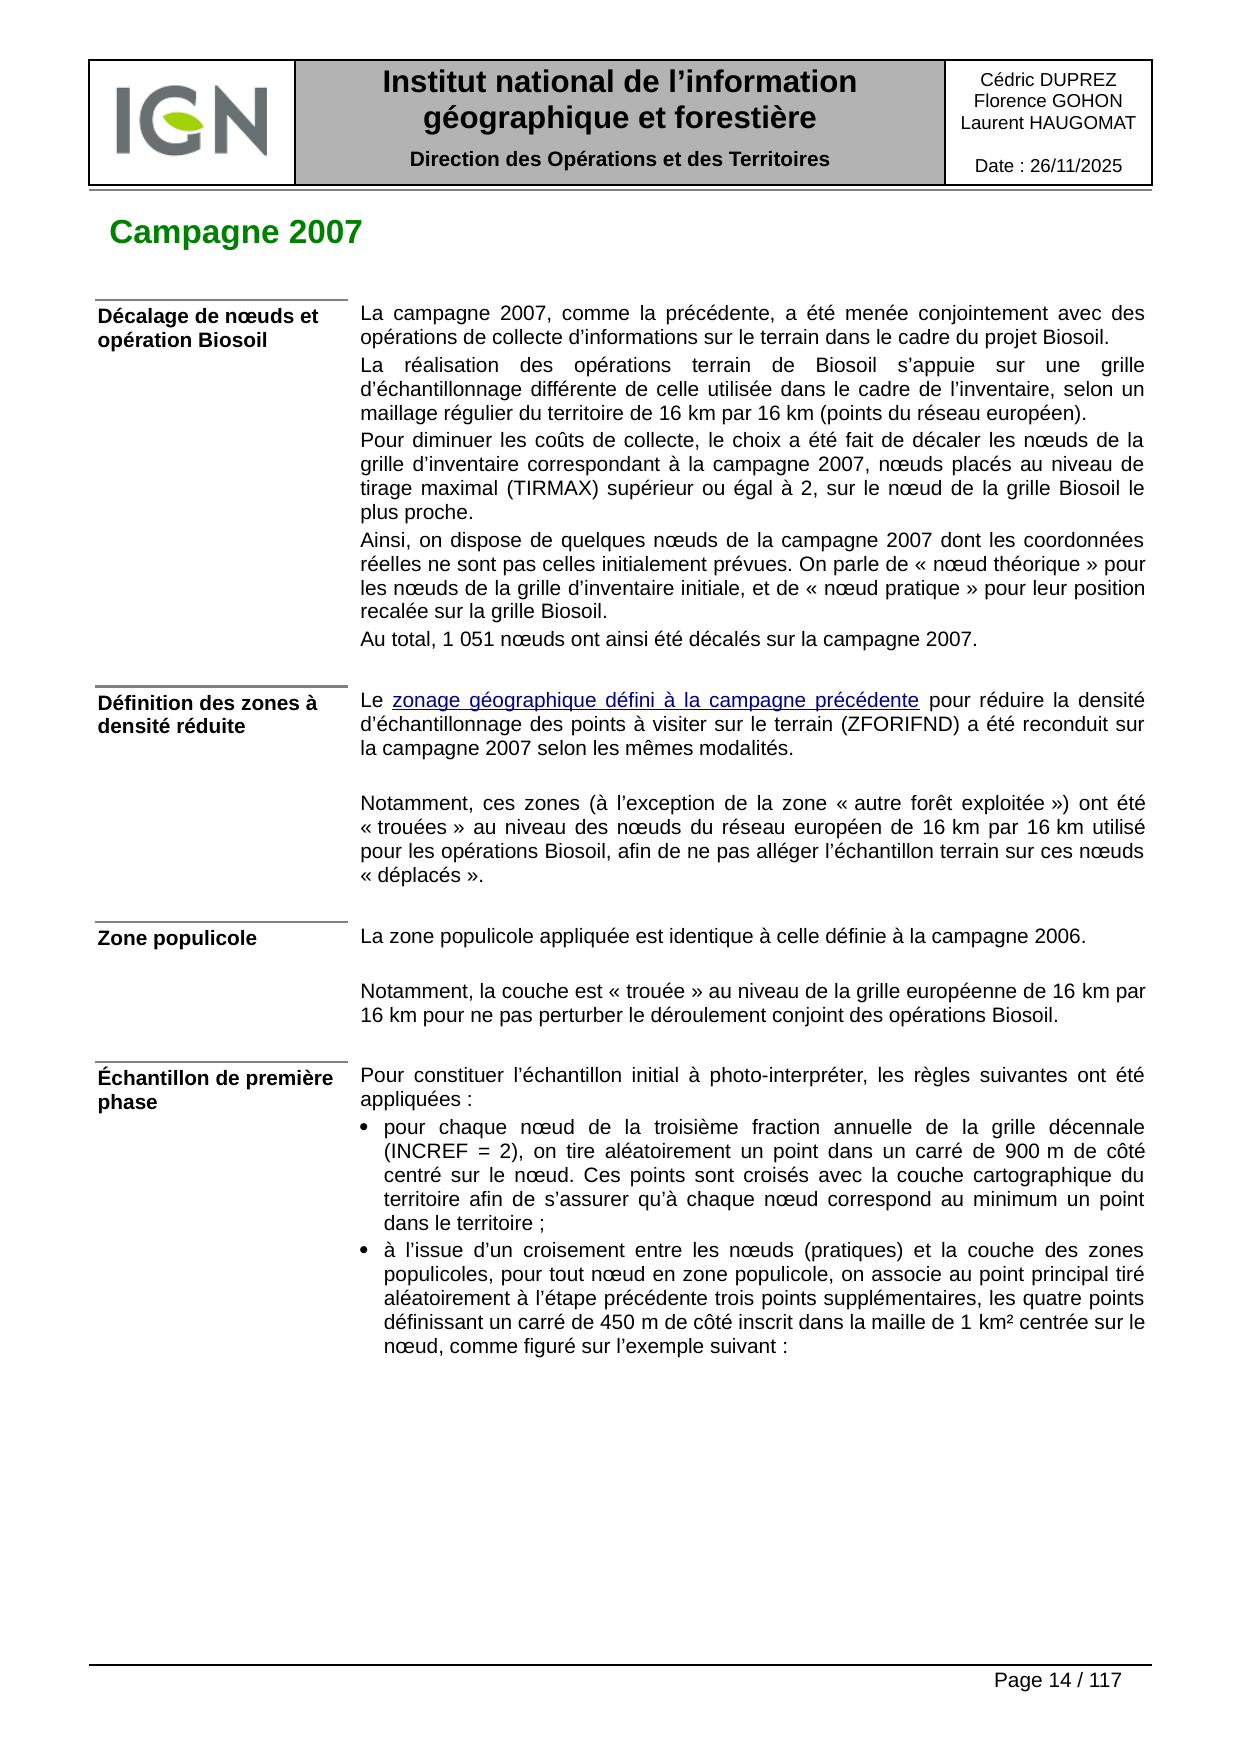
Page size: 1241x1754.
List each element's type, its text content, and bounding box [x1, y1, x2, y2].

table_header La campagne 2007, comme la précédente, a été menée conjointement avec des opérations de collecte d’informations sur le terrain dans le cadre du projet Biosoil. La réalisation des opérations terrain de Biosoil s’appuie sur une grille d’échantillonnage différente de celle utilisée dans le cadre de l’inventaire, selon un maillage régulier du territoire de 16 km par 16 km (points du réseau européen). Pour diminuer les coûts de collecte, le choix a été fait de décaler les nœuds de la grille d’inventaire correspondant à la campagne 2007, nœuds placés au niveau de tirage maximal (TIRMAX) supérieur ou égal à 2, sur le nœud de la grille Biosoil le plus proche. Ainsi, on dispose de quelques nœuds de la campagne 2007 dont les coordonnées réelles ne sont pas celles initialement prévues. On parle de « nœud théorique » pour les nœuds de la grille d’inventaire initiale, et de « nœud pratique » pour leur position recalée sur la grille Biosoil. Au total, 1 051 nœuds ont ainsi été décalés sur la campagne 2007. [354, 298, 1152, 684]
table_cell La zone populicole appliquée est identique à celle définie à la campagne 2006. Notamment, la couche est « trouée » au niveau de la grille européenne de 16 km par 16 km pour ne pas perturber le déroulement conjoint des opérations Biosoil. [354, 920, 1152, 1060]
table_header Décalage de nœuds et opération Biosoil [89, 298, 354, 684]
subtitle Campagne 2007 [88, 190, 1152, 271]
table_cell Pour constituer l’échantillon initial à photo-interpréter, les règles suivantes ont été appliquées : pour chaque nœud de la troisième fraction annuelle de la grille décennale (INCREF = 2), on tire aléatoirement un point dans un carré de 900 m de côté centré sur le nœud. Ces points sont croisés avec la couche cartographique du territoire afin de s’assurer qu’à chaque nœud correspond au minimum un point dans le territoire ; à l’issue d’un croisement entre les nœuds (pratiques) et la couche des zones populicoles, pour tout nœud en zone populicole, on associe au point principal tiré aléatoirement à l’étape précédente trois points supplémentaires, les quatre points définissant un carré de 450 m de côté inscrit dans la maille de 1 km² centrée sur le nœud, comme figuré sur l’exemple suivant : [354, 1060, 1152, 1364]
table_cell Échantillon de première phase [89, 1060, 354, 1364]
table_cell Le zonage géographique défini à la campagne précédente pour réduire la densité d’échantillonnage des points à visiter sur le terrain (ZFORIFND) a été reconduit sur la campagne 2007 selon les mêmes modalités. Notamment, ces zones (à l’exception de la zone « autre forêt exploitée ») ont été « trouées » au niveau des nœuds du réseau européen de 16 km par 16 km utilisé pour les opérations Biosoil, afin de ne pas alléger l’échantillon terrain sur ces nœuds « déplacés ». [354, 684, 1152, 920]
picture [91, 62, 293, 180]
table_cell Zone populicole [89, 920, 354, 1060]
table_cell Définition des zones à densité réduite [89, 684, 354, 920]
